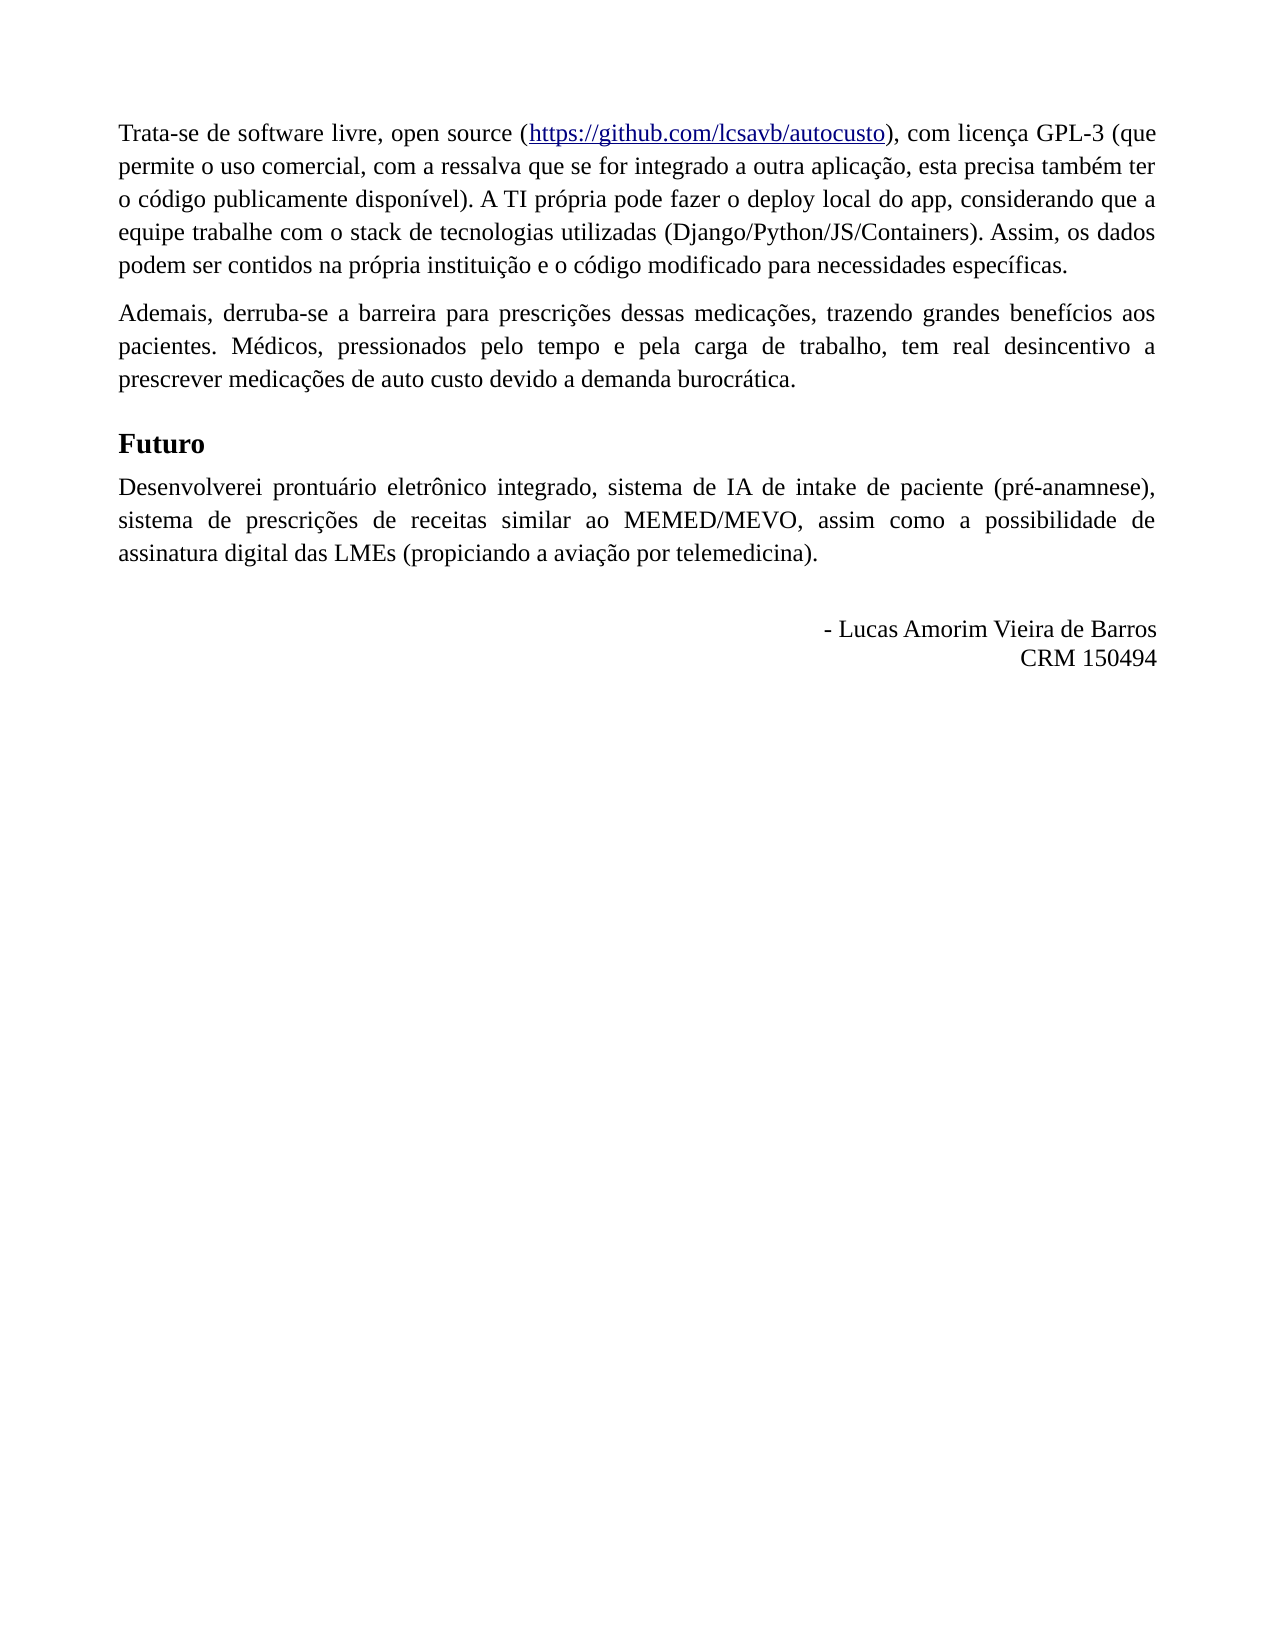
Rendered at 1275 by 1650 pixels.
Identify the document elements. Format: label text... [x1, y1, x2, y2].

text Desenvolverei prontuário eletrônico integrado, sistema de IA de intake de paciente (pré-anamnese), sistema de prescrições de receitas similar ao MEMED/MEVO, assim como a possibilidade de assinatura digital das LMEs (propiciando a aviação por telemedicina). [118, 472, 1157, 567]
subtitle Futuro [118, 426, 1157, 459]
text Trata-se de software livre, open source (https://github.com/lcsavb/autocusto), com licença GPL-3 (que permite o uso comercial, com a ressalva que se for integrado a outra aplicação, esta precisa também ter o código publicamente disponível). A TI própria pode fazer o deploy local do app, considerando que a equipe trabalhe com o stack de tecnologias utilizadas (Django/Python/JS/Containers). Assim, os dados podem ser contidos na própria instituição e o código modificado para necessidades específicas. [118, 118, 1157, 279]
text Ademais, derruba-se a barreira para prescrições dessas medicações, trazendo grandes benefícios aos pacientes. Médicos, pressionados pelo tempo e pela carga de trabalho, tem real desincentivo a prescrever medicações de auto custo devido a demanda burocrática. [118, 298, 1157, 393]
text CRM 150494 [118, 643, 1157, 672]
text - Lucas Amorim Vieira de Barros [118, 614, 1157, 643]
